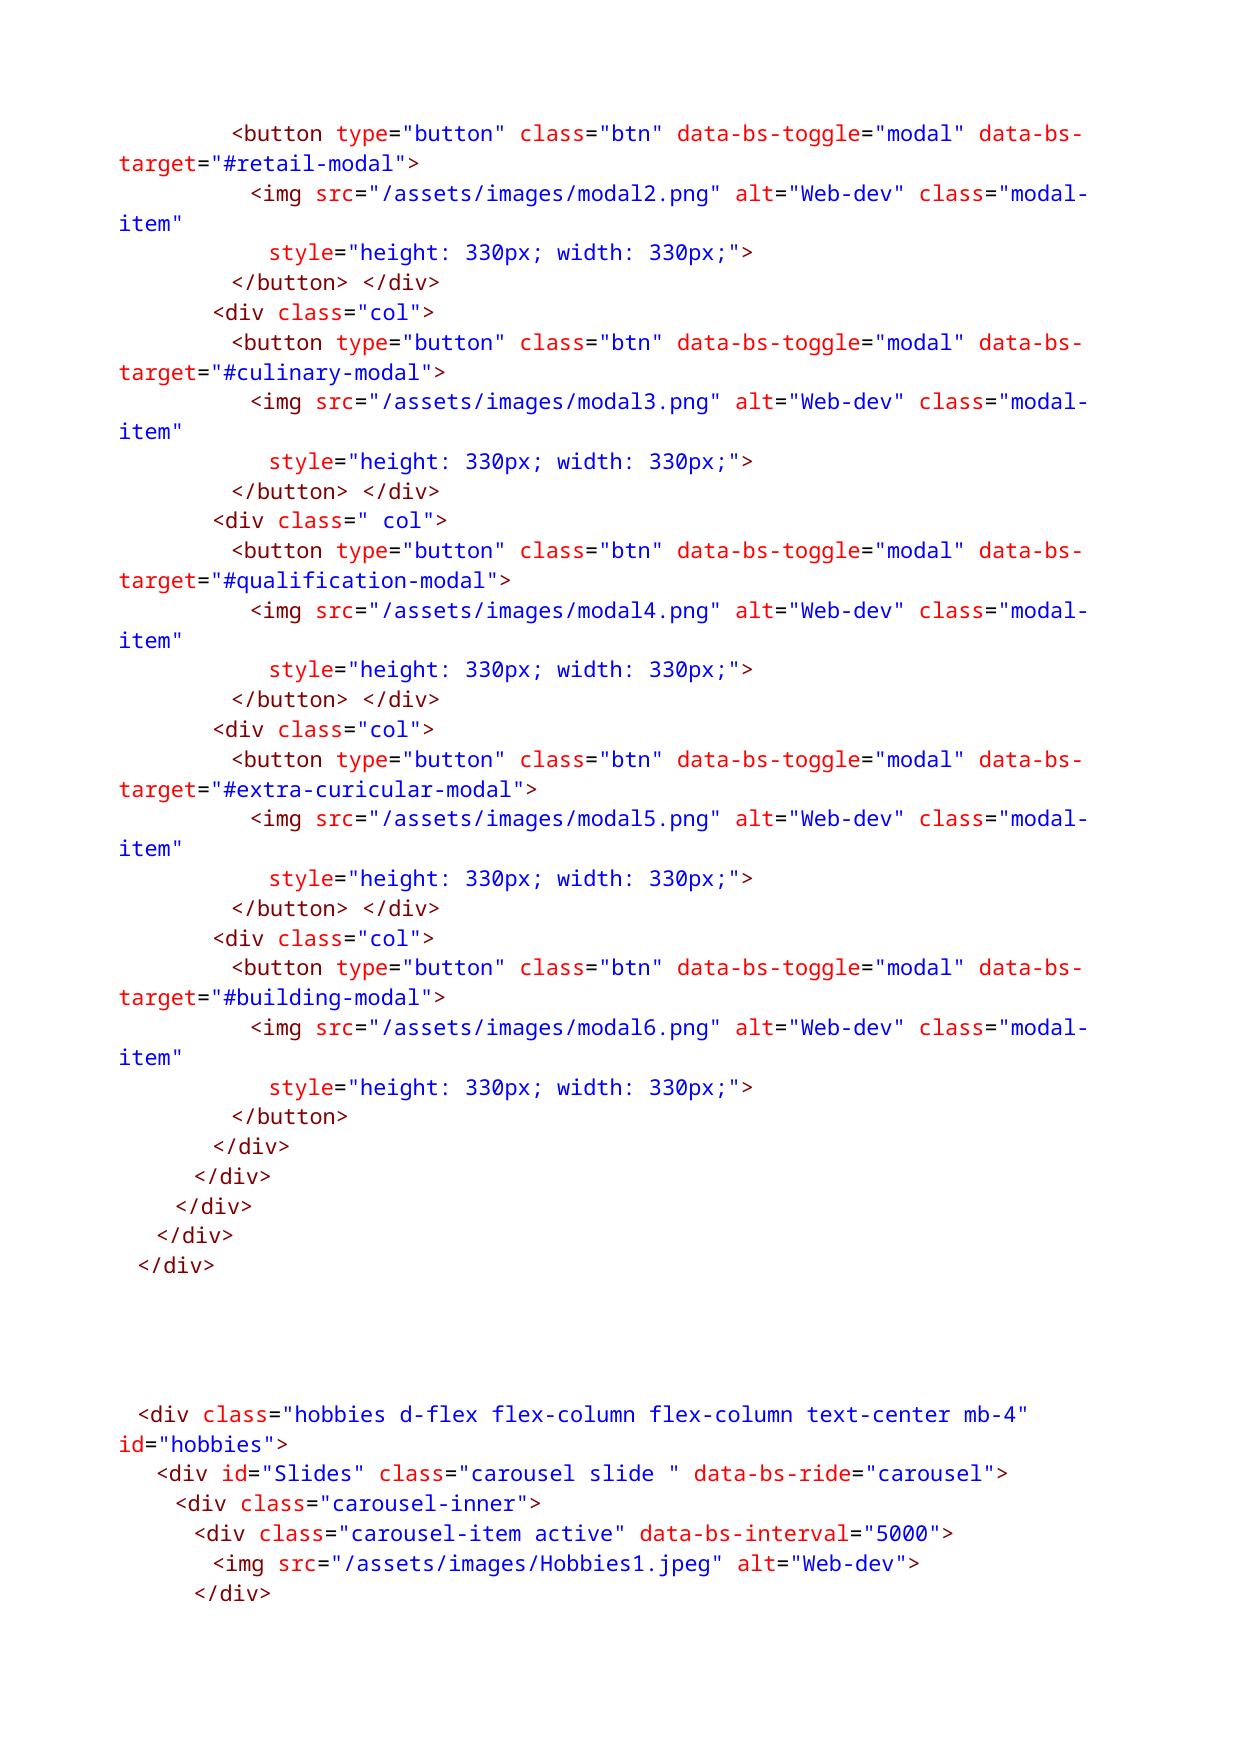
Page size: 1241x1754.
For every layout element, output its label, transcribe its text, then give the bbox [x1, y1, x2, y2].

text <img src="/assets/images/modal2.png" alt="Web-dev" class="modal-item" [118, 178, 1122, 237]
text style="height: 330px; width: 330px;"> [118, 237, 1122, 267]
text </div> [118, 1131, 1122, 1161]
text <img src="/assets/images/Hobbies1.jpeg" alt="Web-dev"> [118, 1548, 1122, 1578]
text <img src="/assets/images/modal6.png" alt="Web-dev" class="modal-item" [118, 1012, 1122, 1071]
text </div> [118, 1250, 1122, 1280]
text <div class="col"> [118, 714, 1122, 744]
text </div> [118, 1578, 1122, 1607]
text <div class="col"> [118, 297, 1122, 327]
text <div class="hobbies d-flex flex-column flex-column text-center mb-4" id="hobbies"> [118, 1399, 1122, 1458]
text <button type="button" class="btn" data-bs-toggle="modal" data-bs-target="#extra-curicular-modal"> [118, 744, 1122, 803]
text <div class=" col"> [118, 505, 1122, 535]
text </button> </div> [118, 684, 1122, 714]
text <img src="/assets/images/modal3.png" alt="Web-dev" class="modal-item" [118, 386, 1122, 446]
text style="height: 330px; width: 330px;"> [118, 446, 1122, 476]
text </button> </div> [118, 893, 1122, 922]
text <button type="button" class="btn" data-bs-toggle="modal" data-bs-target="#building-modal"> [118, 952, 1122, 1012]
text style="height: 330px; width: 330px;"> [118, 654, 1122, 684]
text </div> [118, 1220, 1122, 1250]
text style="height: 330px; width: 330px;"> [118, 863, 1122, 893]
text <div class="carousel-inner"> [118, 1488, 1122, 1518]
text </button> </div> [118, 476, 1122, 505]
text <div id="Slides" class="carousel slide " data-bs-ride="carousel"> [118, 1458, 1122, 1488]
text <div class="carousel-item active" data-bs-interval="5000"> [118, 1518, 1122, 1548]
text </button> [118, 1101, 1122, 1131]
text <button type="button" class="btn" data-bs-toggle="modal" data-bs-target="#culinary-modal"> [118, 327, 1122, 386]
text <button type="button" class="btn" data-bs-toggle="modal" data-bs-target="#qualification-modal"> [118, 535, 1122, 595]
text </div> [118, 1161, 1122, 1191]
text <img src="/assets/images/modal5.png" alt="Web-dev" class="modal-item" [118, 803, 1122, 863]
text <img src="/assets/images/modal4.png" alt="Web-dev" class="modal-item" [118, 595, 1122, 654]
text </button> </div> [118, 267, 1122, 297]
text <div class="col"> [118, 922, 1122, 952]
text <button type="button" class="btn" data-bs-toggle="modal" data-bs-target="#retail-modal"> [118, 118, 1122, 178]
text style="height: 330px; width: 330px;"> [118, 1071, 1122, 1101]
text </div> [118, 1191, 1122, 1220]
